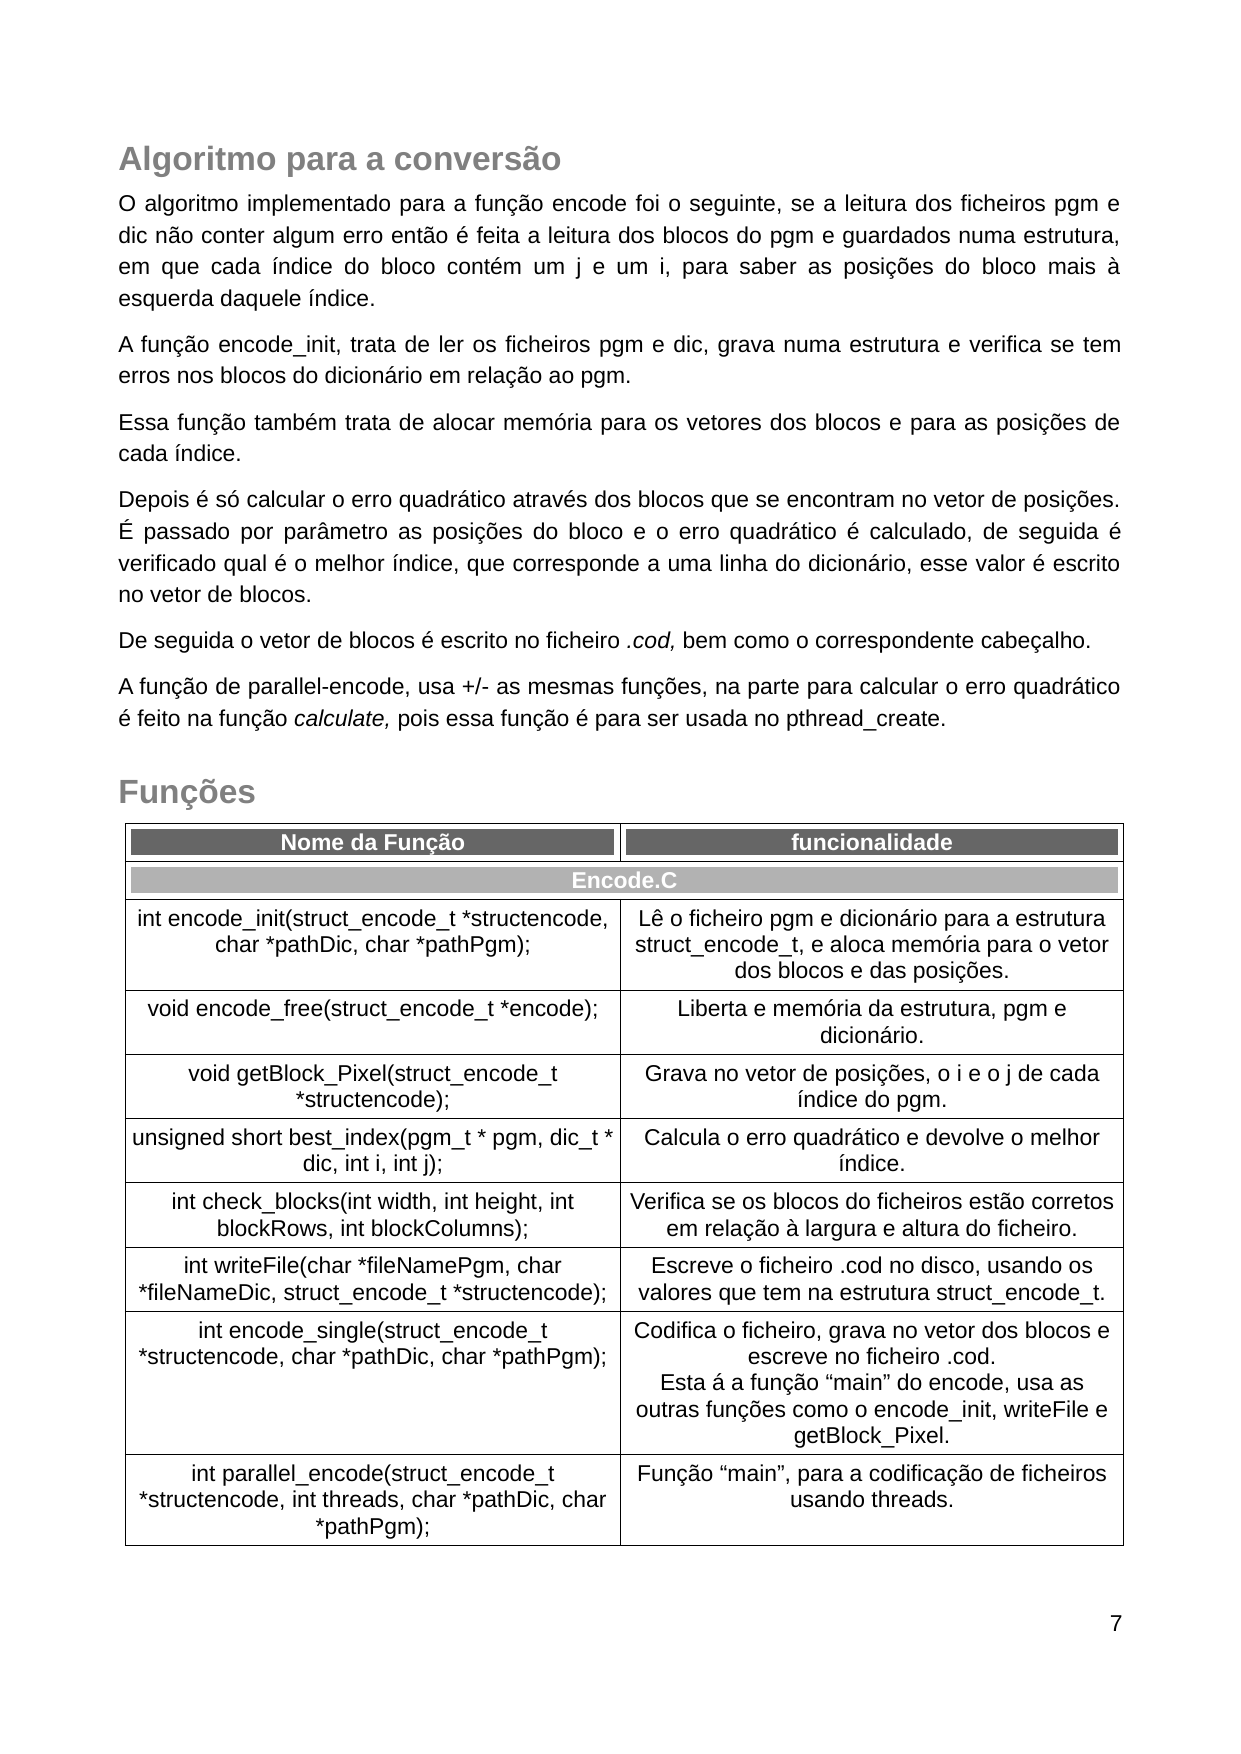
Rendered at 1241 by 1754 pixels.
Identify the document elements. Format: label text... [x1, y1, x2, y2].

table_cell int writeFile(char *fileNamePgm, char *fileNameDic, struct_encode_t *structencode); [126, 1248, 620, 1311]
subtitle Algoritmo para a conversão [118, 139, 1122, 178]
table_cell int encode_single(struct_encode_t *structencode, char *pathDic, char *pathPgm); [126, 1312, 620, 1454]
table_cell Grava no vetor de posições, o i e o j de cada índice do pgm. [621, 1055, 1123, 1118]
table_cell Codifica o ficheiro, grava no vetor dos blocos e escreve no ficheiro .cod. Esta á a função “main” do encode, usa as outras funções como o encode_init, writeFile e getBlock_Pixel. [621, 1312, 1123, 1454]
table_cell Verifica se os blocos do ficheiros estão corretos em relação à largura e altura do ficheiro. [621, 1183, 1123, 1247]
table_cell Encode.C [126, 862, 1123, 899]
table_cell Liberta e memória da estrutura, pgm e dicionário. [621, 991, 1123, 1054]
table_cell int encode_init(struct_encode_t *structencode, char *pathDic, char *pathPgm); [126, 900, 620, 989]
text Essa função também trata de alocar memória para os vetores dos blocos e para as posições de cada índice. [118, 409, 1122, 467]
text A função de parallel-encode, usa +/- as mesmas funções, na parte para calcular o erro quadrático é feito na função calculate, pois essa função é para ser usada no pthread_create. [118, 673, 1122, 731]
table_cell Escreve o ficheiro .cod no disco, usando os valores que tem na estrutura struct_encode_t. [621, 1248, 1123, 1311]
text De seguida o vetor de blocos é escrito no ficheiro .cod, bem como o correspondente cabeçalho. [118, 627, 1122, 653]
text A função encode_init, trata de ler os ficheiros pgm e dic, grava numa estrutura e verifica se tem erros nos blocos do dicionário em relação ao pgm. [118, 331, 1122, 389]
table_cell void getBlock_Pixel(struct_encode_t *structencode); [126, 1055, 620, 1118]
text O algoritmo implementado para a função encode foi o seguinte, se a leitura dos ficheiros pgm e dic não conter algum erro então é feita a leitura dos blocos do pgm e guardados numa estrutura, em que cada índice do bloco contém um j e um i, para saber as posições do bloco mais à esquerda daquele índice. [118, 190, 1122, 311]
table_cell Lê o ficheiro pgm e dicionário para a estrutura struct_encode_t, e aloca memória para o vetor dos blocos e das posições. [621, 900, 1123, 989]
table_cell int parallel_encode(struct_encode_t *structencode, int threads, char *pathDic, char *pathPgm); [126, 1455, 620, 1545]
table_cell void encode_free(struct_encode_t *encode); [126, 991, 620, 1054]
table_cell Calcula o erro quadrático e devolve o melhor índice. [621, 1119, 1123, 1182]
text Depois é só calcular o erro quadrático através dos blocos que se encontram no vetor de posições. É passado por parâmetro as posições do bloco e o erro quadrático é calculado, de seguida é verificado qual é o melhor índice, que corresponde a uma linha do dicionário, esse valor é escrito no vetor de blocos. [118, 486, 1122, 607]
table_header Nome da Função [126, 824, 620, 861]
table_cell int check_blocks(int width, int height, int blockRows, int blockColumns); [126, 1183, 620, 1247]
table_header funcionalidade [621, 824, 1123, 861]
table_cell unsigned short best_index(pgm_t * pgm, dic_t * dic, int i, int j); [126, 1119, 620, 1182]
subtitle Funções [118, 772, 1122, 811]
table_cell Função “main”, para a codificação de ficheiros usando threads. [621, 1455, 1123, 1545]
